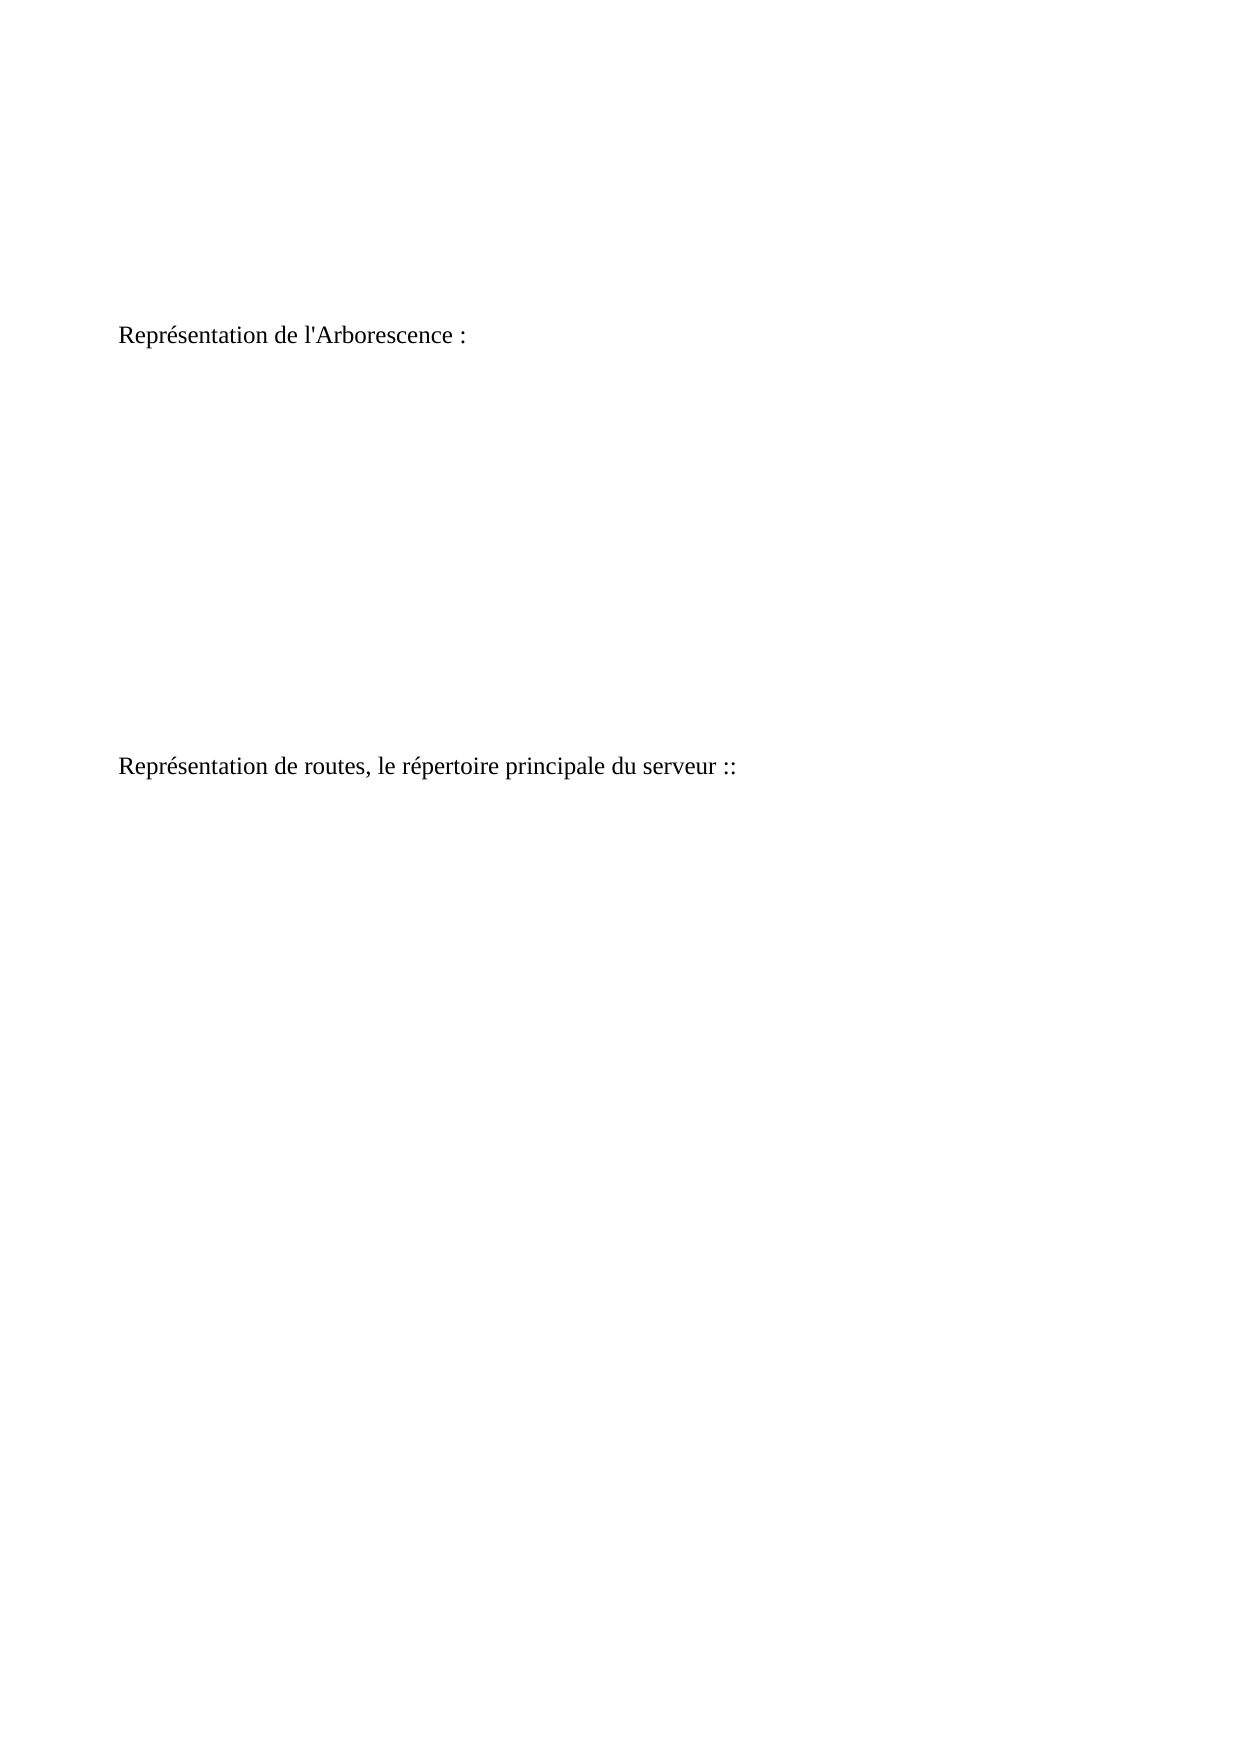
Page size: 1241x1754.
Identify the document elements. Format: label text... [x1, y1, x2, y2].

text Représentation de routes, le répertoire principale du serveur :: [118, 751, 1122, 780]
text Représentation de l'Arborescence : [118, 320, 1122, 349]
